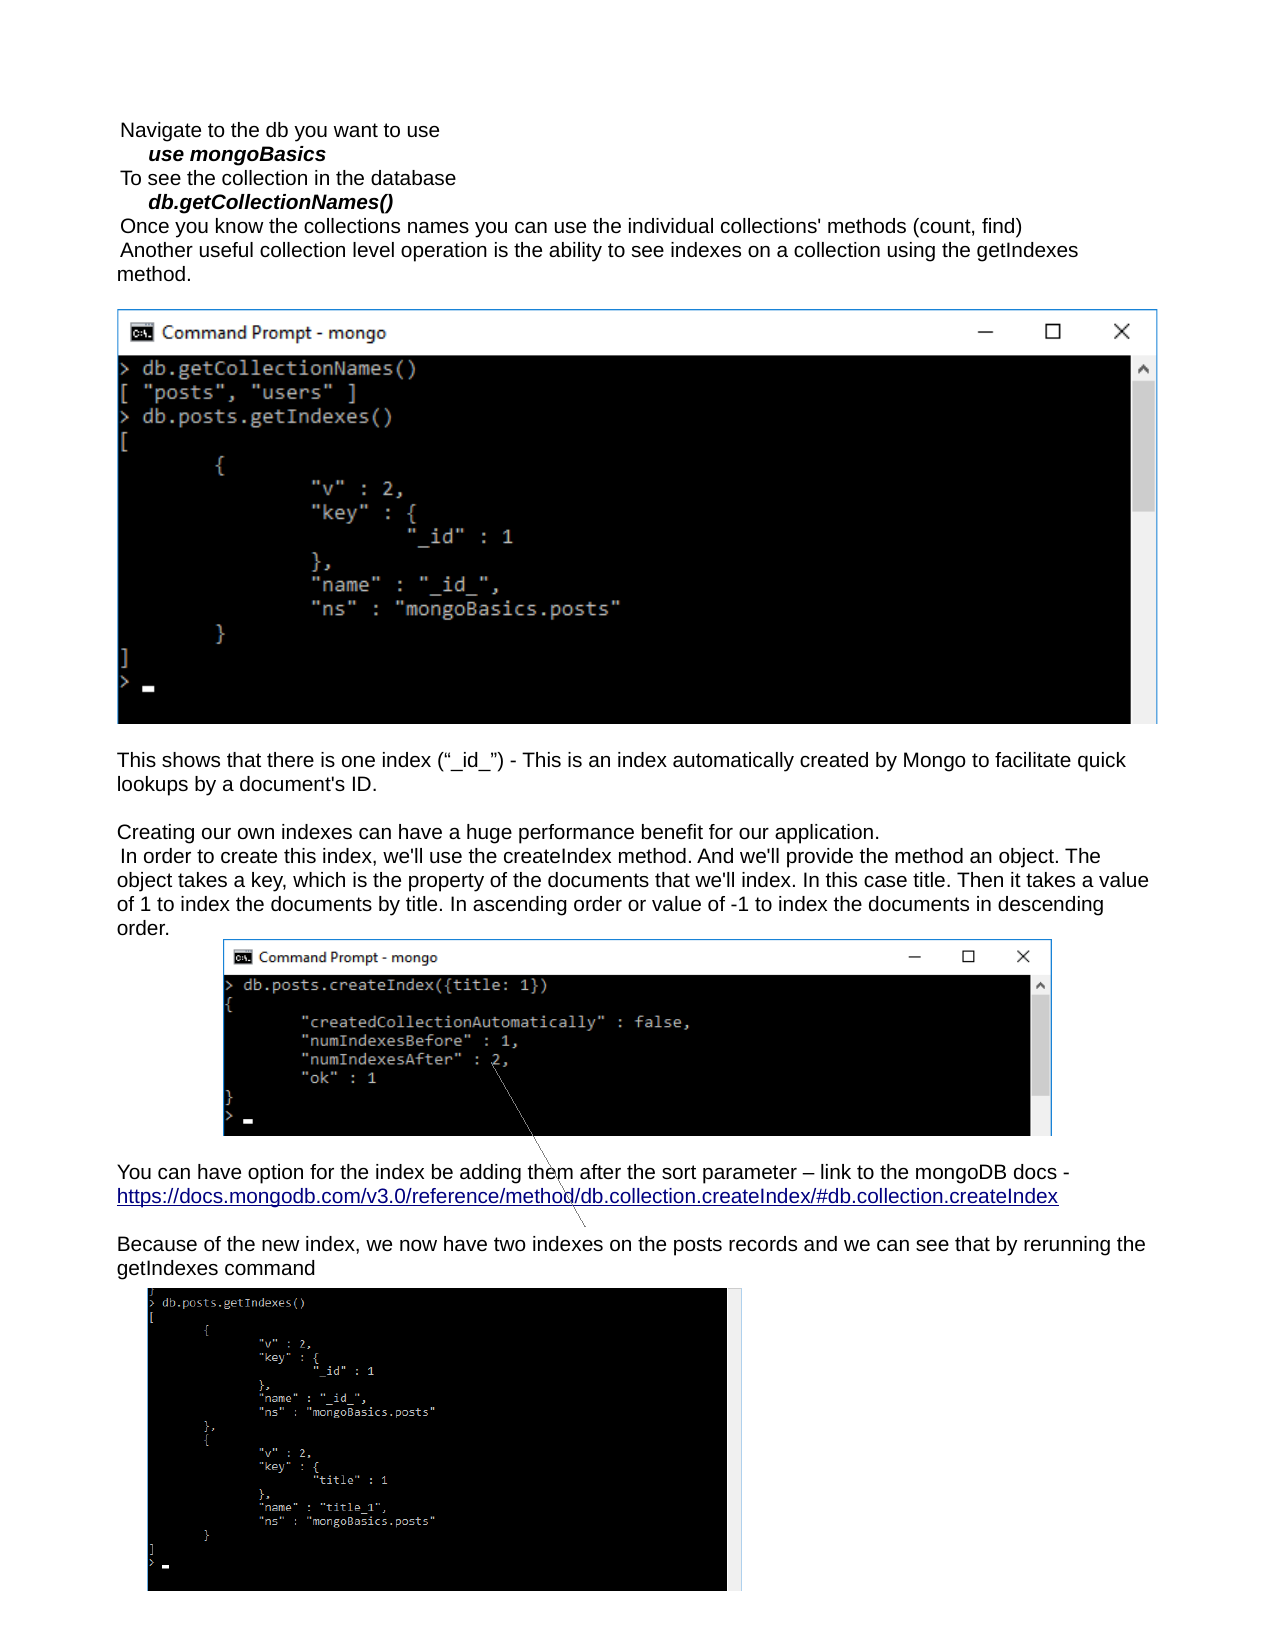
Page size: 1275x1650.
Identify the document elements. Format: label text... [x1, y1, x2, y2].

text To see the collection in the database [117, 166, 1157, 190]
text This shows that there is one index (“_id_”) - This is an index automatically created by Mongo to facilitate quick lookups by a document's ID. [117, 748, 1157, 796]
text In order to create this index, we'll use the createIndex method. And we'll provide the method an object. The object takes a key, which is the property of the documents that we'll index. In this case title. Then it takes a value of 1 to index the documents by title. In ascending order or value of -1 to index the documents in descending order. [117, 843, 1157, 939]
picture [147, 1288, 742, 1591]
text use mongoBasics [118, 142, 1157, 166]
picture [117, 309, 1158, 724]
text Another useful collection level operation is the ability to see indexes on a collection using the getIndexes method. [117, 238, 1157, 286]
text Navigate to the db you want to use [117, 118, 1157, 142]
text Because of the new index, we now have two indexes on the posts records and we can see that by rerunning the getIndexes command [117, 1232, 1157, 1279]
text Once you know the collections names you can use the individual collections' methods (count, find) [117, 214, 1157, 238]
text Creating our own indexes can have a huge performance benefit for our application. [117, 819, 1157, 843]
text db.getCollectionNames() [118, 190, 1157, 214]
text You can have option for the index be adding them after the sort parameter – link to the mongoDB docs - https://docs.mongodb.com/v3.0/reference/method/db.collection.createIndex/#db.collection.createIndex [117, 1160, 1157, 1208]
